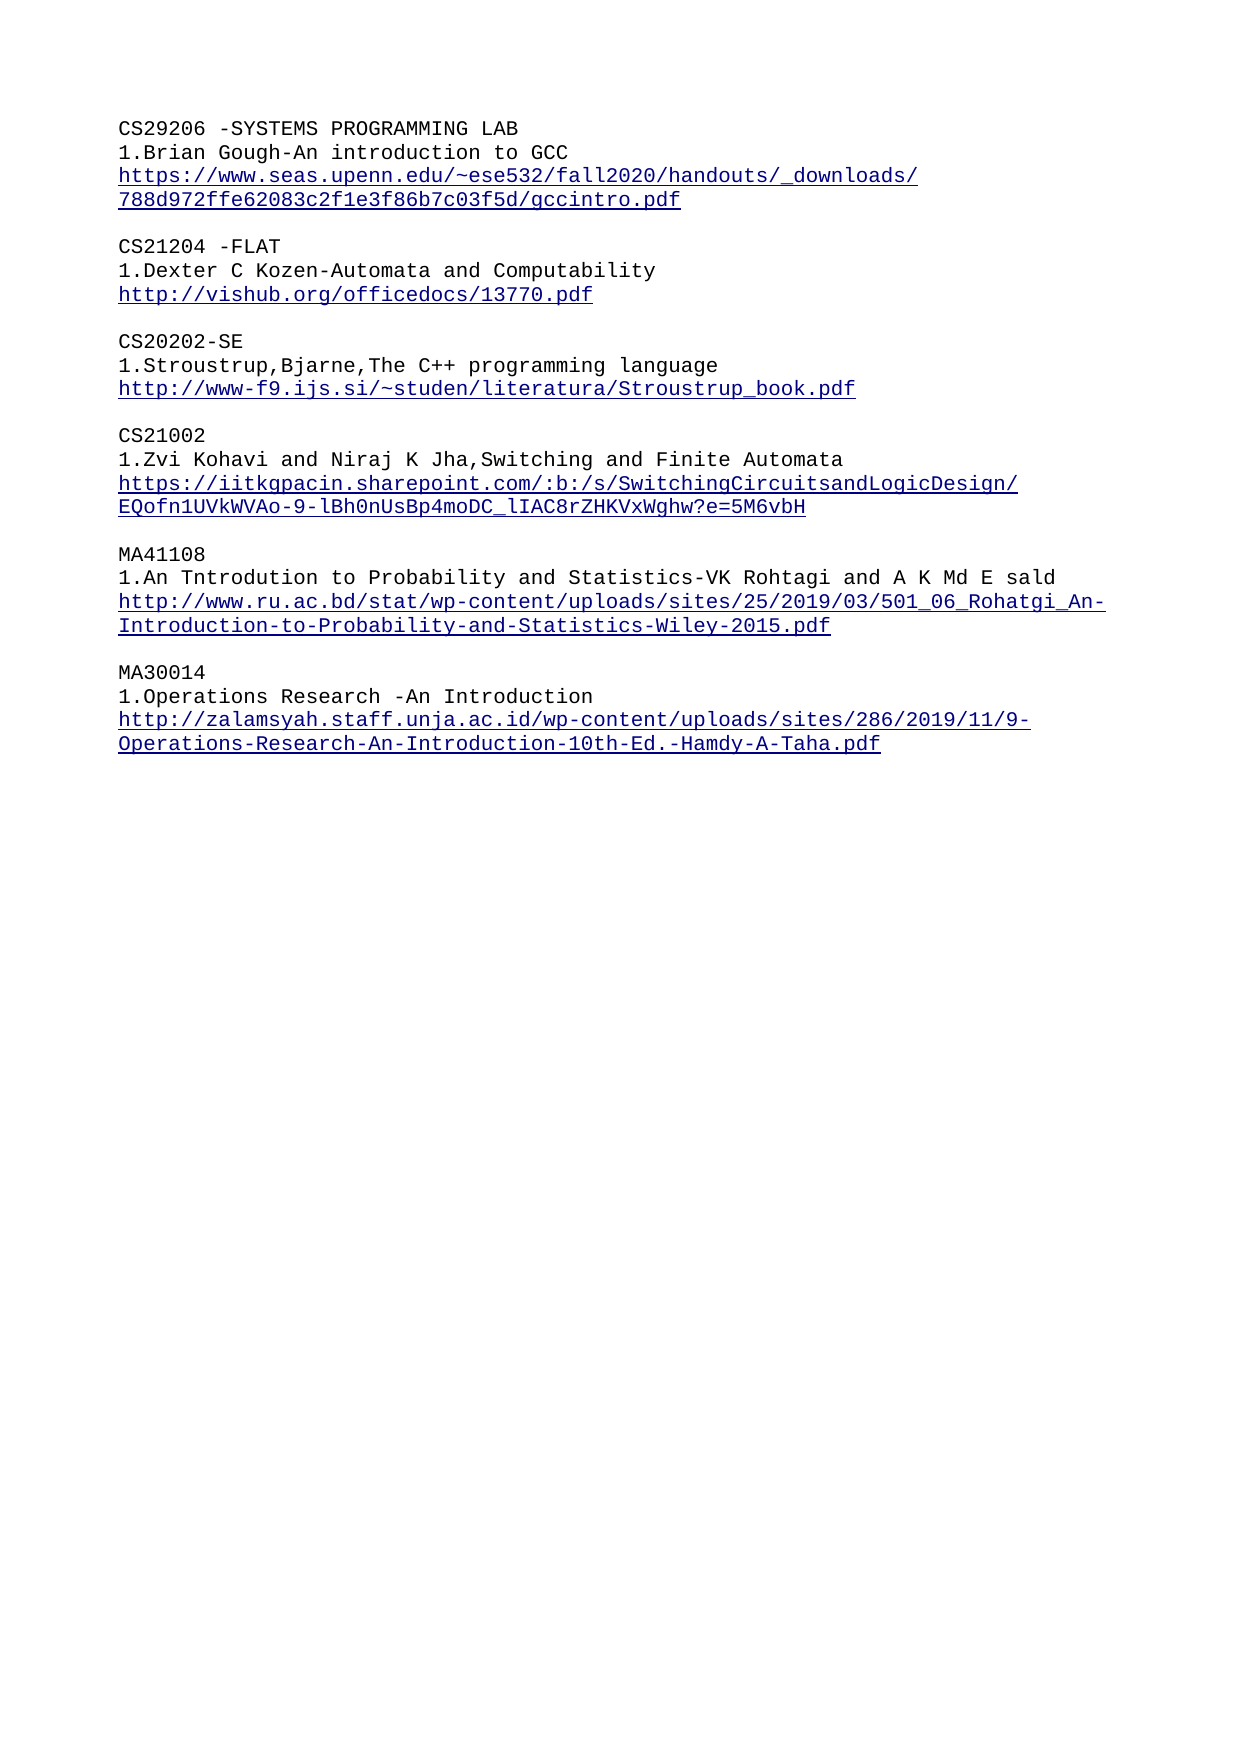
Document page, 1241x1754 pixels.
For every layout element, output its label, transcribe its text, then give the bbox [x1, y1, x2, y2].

text CS21204 -FLAT [118, 236, 1122, 260]
text 1.Brian Gough-An introduction to GCC [118, 142, 1122, 165]
text 1.Zvi Kohavi and Niraj K Jha,Switching and Finite Automata [118, 449, 1122, 473]
text http://zalamsyah.staff.unja.ac.id/wp-content/uploads/sites/286/2019/11/9-Operations-Research-An-Introduction-10th-Ed.-Hamdy-A-Taha.pdf [118, 709, 1122, 757]
text https://iitkgpacin.sharepoint.com/:b:/s/SwitchingCircuitsandLogicDesign/EQofn1UVkWVAo-9-lBh0nUsBp4moDC_lIAC8rZHKVxWghw?e=5M6vbH [118, 473, 1122, 520]
text 1.Dexter C Kozen-Automata and Computability [118, 260, 1122, 284]
text 1.An Tntrodution to Probability and Statistics-VK Rohtagi and A K Md E sald [118, 567, 1122, 591]
text http://www-f9.ijs.si/~studen/literatura/Stroustrup_book.pdf [118, 378, 1122, 402]
text http://vishub.org/officedocs/13770.pdf [118, 284, 1122, 307]
text MA30014 [118, 662, 1122, 686]
text 1.Stroustrup,Bjarne,The C++ programming language [118, 354, 1122, 378]
text http://www.ru.ac.bd/stat/wp-content/uploads/sites/25/2019/03/501_06_Rohatgi_An-Introduction-to-Probability-and-Statistics-Wiley-2015.pdf [118, 591, 1122, 638]
text 1.Operations Research -An Introduction [118, 686, 1122, 709]
text CS29206 -SYSTEMS PROGRAMMING LAB [118, 118, 1122, 142]
text https://www.seas.upenn.edu/~ese532/fall2020/handouts/_downloads/788d972ffe62083c2f1e3f86b7c03f5d/gccintro.pdf [118, 165, 1122, 213]
text CS20202-SE [118, 331, 1122, 354]
text CS21002 [118, 426, 1122, 449]
text MA41108 [118, 544, 1122, 567]
